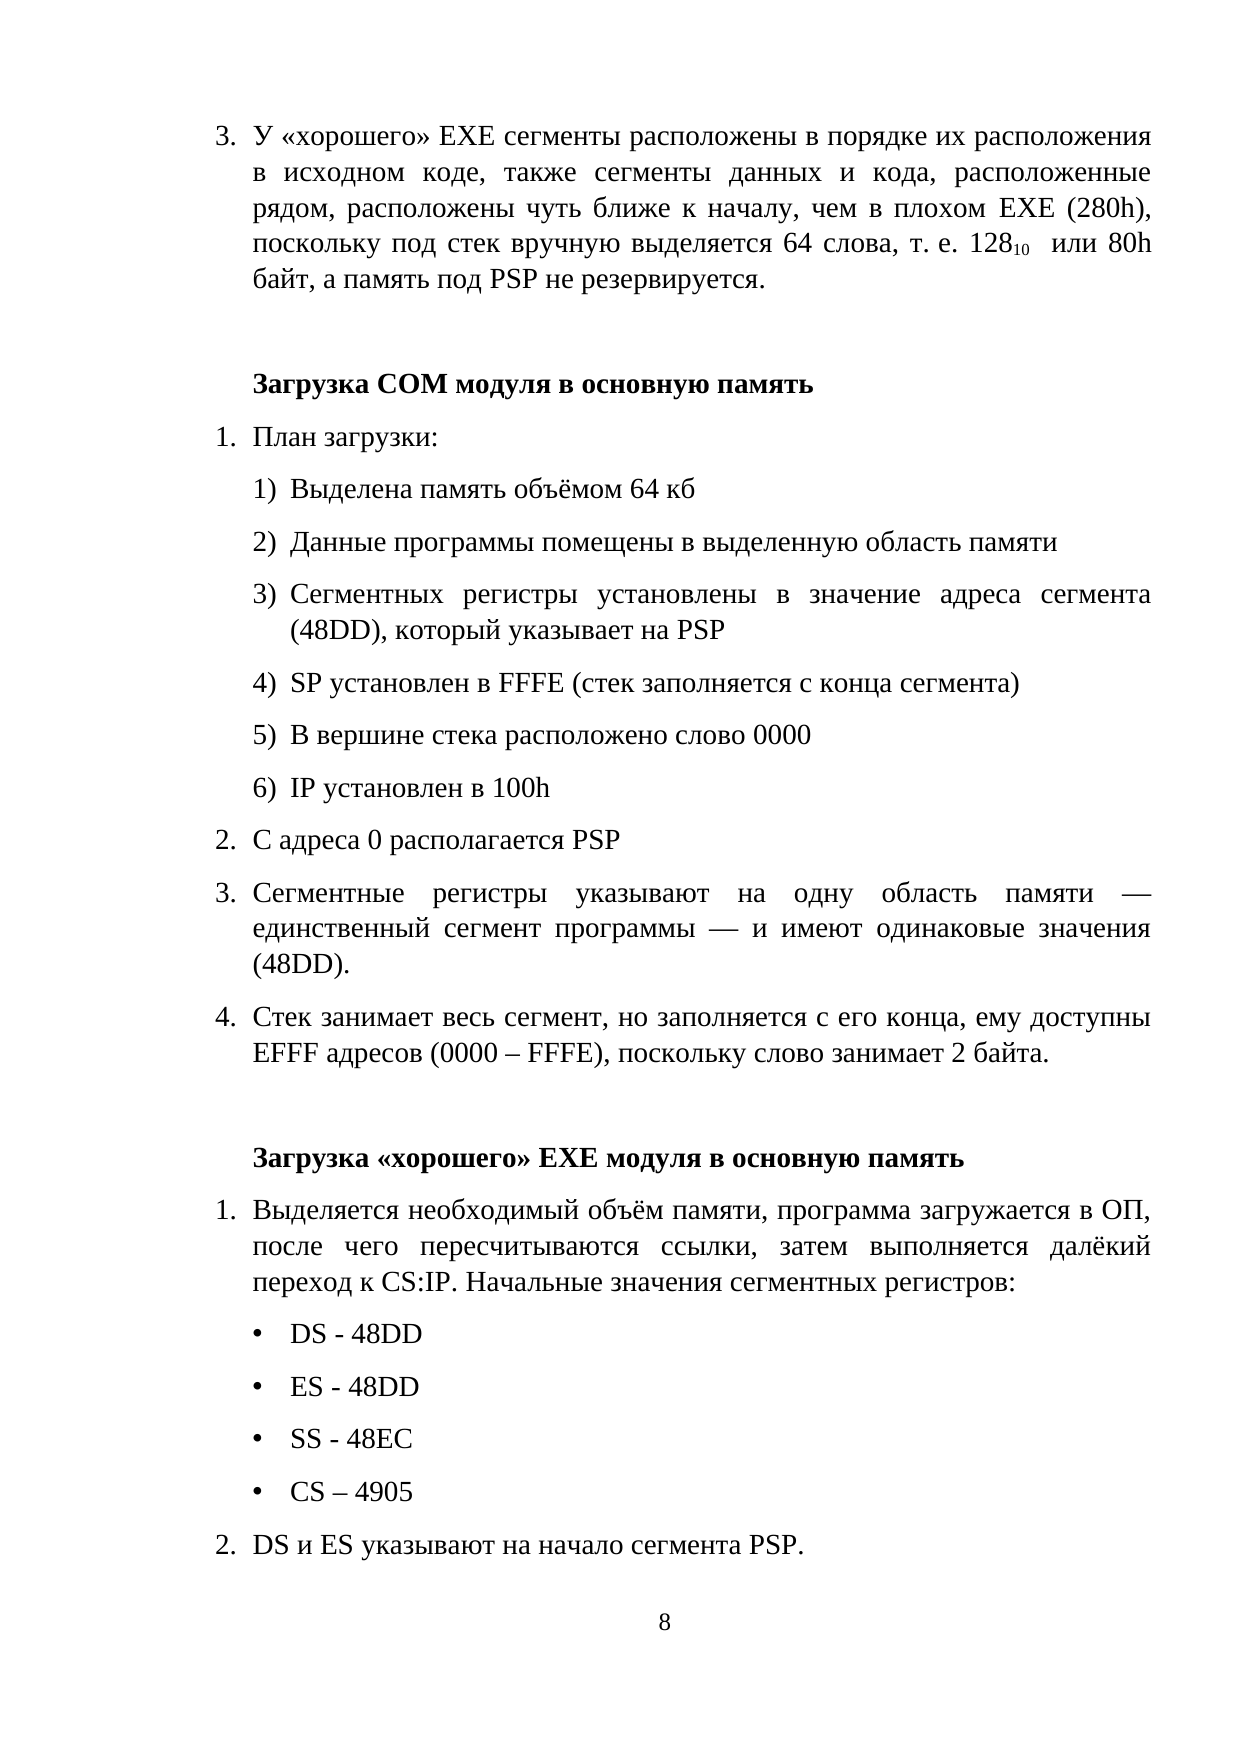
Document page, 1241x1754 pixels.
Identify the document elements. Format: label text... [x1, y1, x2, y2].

list С адреса 0 располагается PSP [215, 822, 1152, 856]
list Сегментные регистры указывают на одну область памяти — единственный сегмент программы — и имеют одинаковые значения (48DD). [215, 875, 1152, 980]
list DS - 48DD [252, 1316, 1152, 1350]
list Сегментных регистры установлены в значение адреса сегмента (48DD), который указывает на PSP [252, 576, 1152, 646]
text Загрузка «хорошего» EXE модуля в основную память [177, 1140, 1152, 1173]
list Выделяется необходимый объём памяти, программа загружается в ОП, после чего пересчитываются ссылки, затем выполняется далёкий переход к CS:IP. Начальные значения сегментных регистров: [215, 1192, 1152, 1297]
text Загрузка COM модуля в основную память [177, 366, 1152, 400]
list CS – 4905 [252, 1474, 1152, 1508]
list SS - 48EC [252, 1422, 1152, 1455]
list У «хорошего» EXE сегменты расположены в порядке их расположения в исходном коде, также сегменты данных и кода, расположенные рядом, расположены чуть ближе к началу, чем в плохом EXE (280h), поскольку под стек вручную выделяется 64 слова, т. е. 12810 или 80h байт, а память под PSP не резервируется. [215, 118, 1152, 295]
list Стек занимает весь сегмент, но заполняется с его конца, ему доступны EFFF адресов (0000 – FFFE), поскольку слово занимает 2 байта. [215, 999, 1152, 1068]
list В вершине стека расположено слово 0000 [252, 717, 1152, 751]
list SP установлен в FFFE (стек заполняется с конца сегмента) [252, 665, 1152, 698]
list Выделена память объёмом 64 кб [252, 471, 1152, 505]
list ES - 48DD [252, 1369, 1152, 1403]
list План загрузки: [215, 419, 1152, 452]
list Данные программы помещены в выделенную область памяти [252, 524, 1152, 557]
list DS и ES указывают на начало сегмента PSP. [215, 1527, 1152, 1560]
list IP установлен в 100h [252, 770, 1152, 803]
